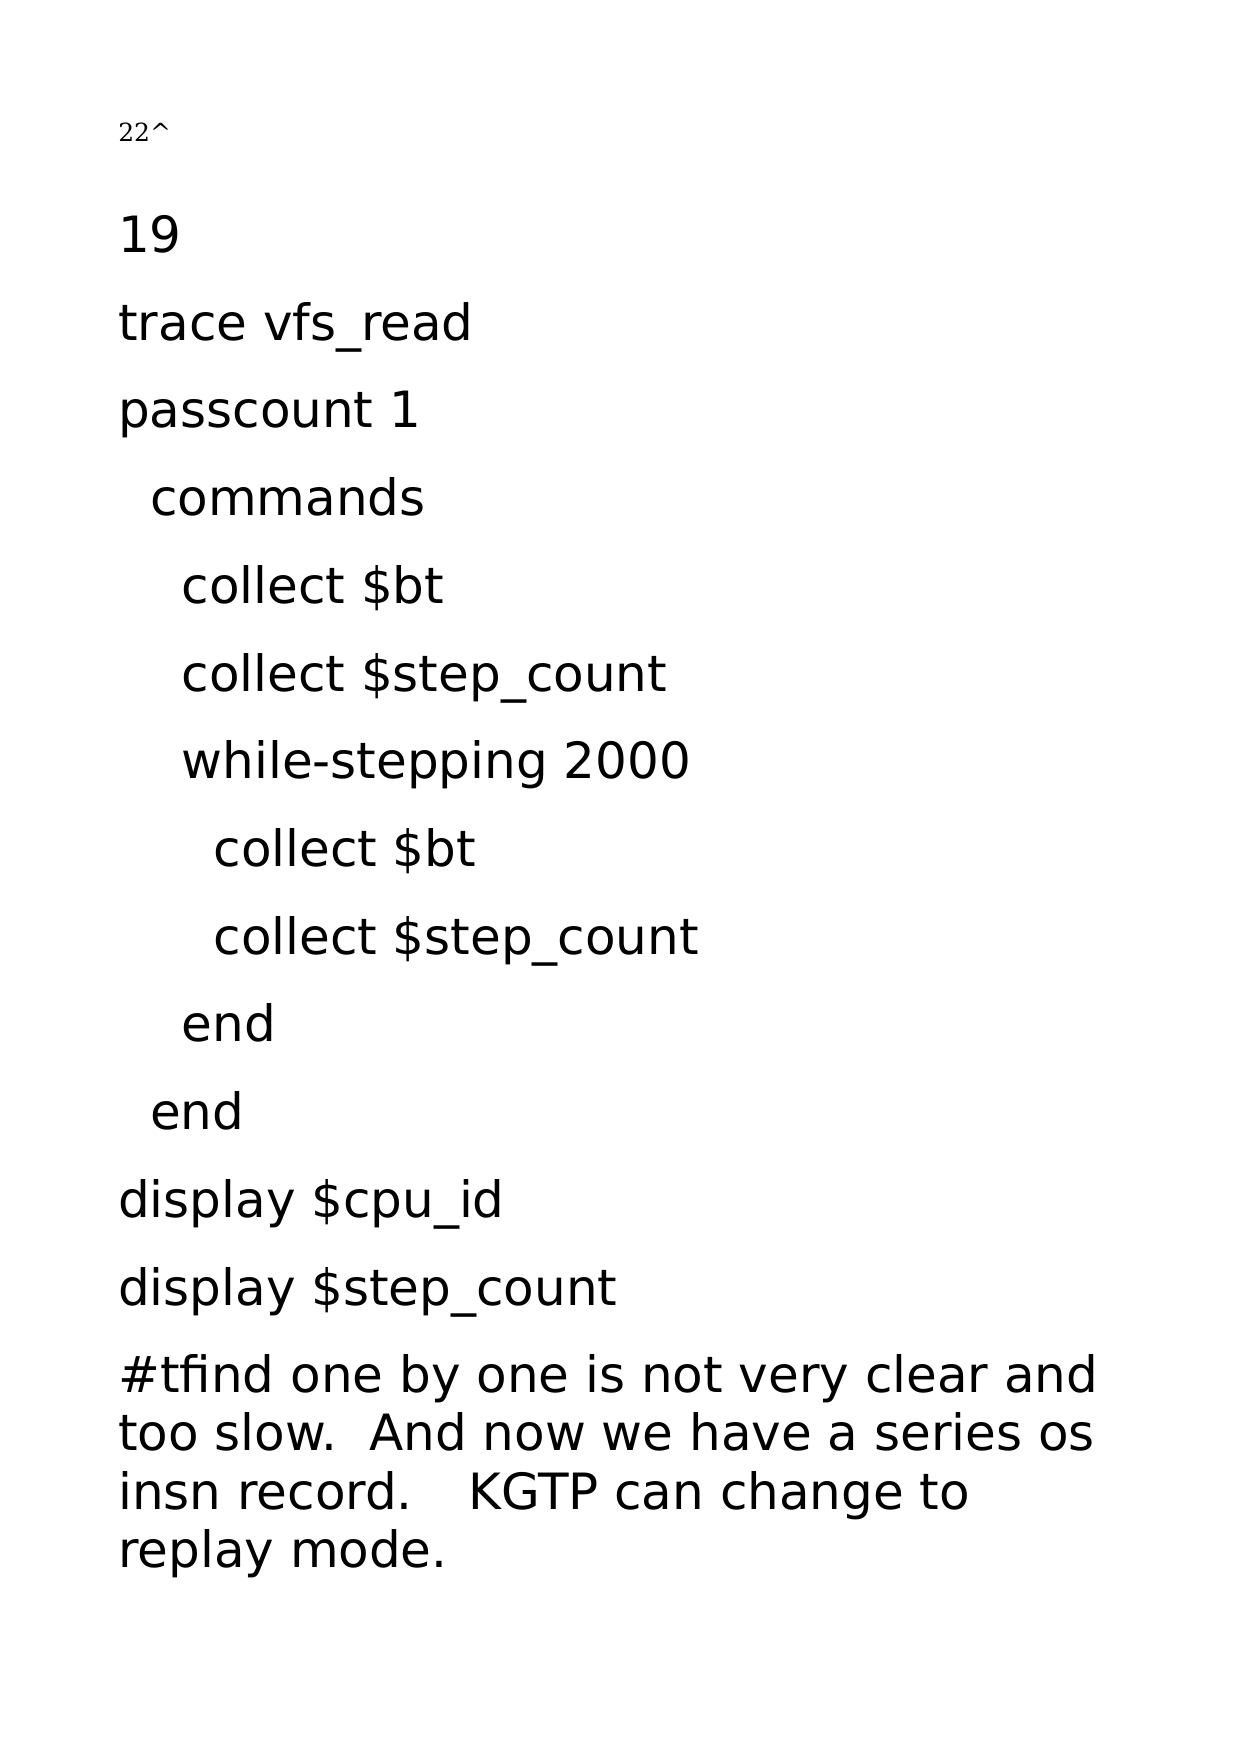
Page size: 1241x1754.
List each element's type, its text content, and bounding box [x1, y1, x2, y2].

text collect $bt [118, 820, 1122, 878]
text commands [118, 469, 1122, 527]
text end [118, 1083, 1122, 1141]
text end [118, 995, 1122, 1053]
text 19 [118, 206, 1122, 264]
text collect $bt [118, 557, 1122, 615]
text collect $step_count [118, 644, 1122, 703]
text while-stepping 2000 [118, 732, 1122, 790]
text passcount 1 [118, 381, 1122, 439]
text trace vfs_read [118, 294, 1122, 352]
text display $step_count [118, 1258, 1122, 1317]
text collect $step_count [118, 908, 1122, 966]
text #tfind one by one is not very clear and too slow. And now we have a series os insn record. KGTP can change to replay mode. [118, 1346, 1122, 1579]
text display $cpu_id [118, 1171, 1122, 1229]
